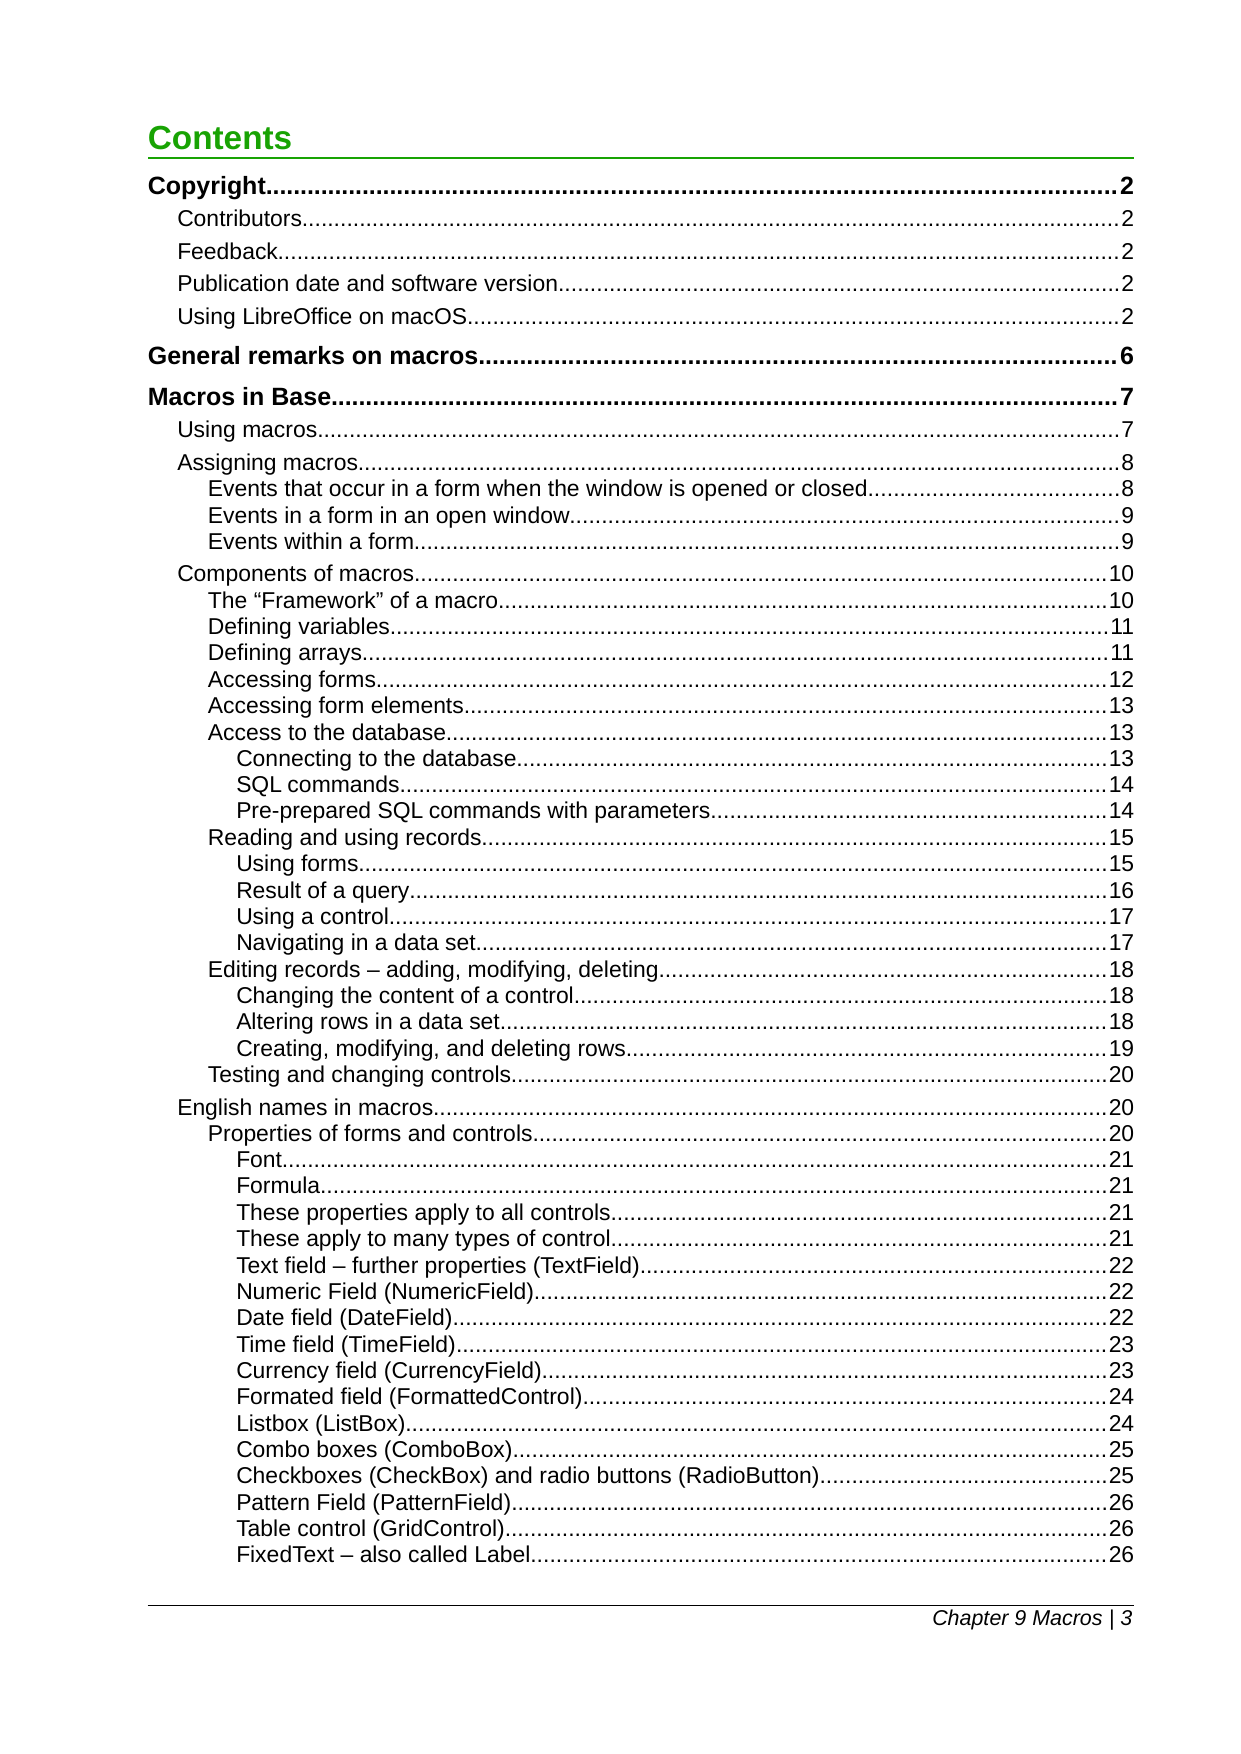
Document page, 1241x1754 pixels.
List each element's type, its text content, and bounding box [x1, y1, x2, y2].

text Time field (TimeField) 23 [236, 1331, 1134, 1357]
text Access to the database 13 [208, 718, 1134, 745]
text Checkboxes (CheckBox) and radio buttons (RadioButton) 25 [236, 1462, 1134, 1489]
text Reading and using records 15 [208, 824, 1134, 850]
text Combo boxes (ComboBox) 25 [236, 1436, 1134, 1462]
text Testing and changing controls 20 [208, 1061, 1134, 1087]
text Feedback 2 [177, 238, 1134, 264]
text Using LibreOffice on macOS 2 [177, 303, 1134, 329]
text General remarks on macros 6 [148, 341, 1134, 370]
text Accessing forms 12 [208, 666, 1134, 692]
text Defining variables 11 [208, 613, 1134, 639]
text Macros in Base 7 [148, 382, 1134, 410]
text Creating, modifying, and deleting rows 19 [236, 1035, 1134, 1061]
text Events that occur in a form when the window is opened or closed 8 [208, 475, 1134, 502]
subtitle Contents [148, 118, 1134, 157]
text SQL commands 14 [236, 771, 1134, 797]
text Events within a form 9 [208, 528, 1134, 554]
text The “Framework” of a macro 10 [208, 587, 1134, 613]
text Result of a query 16 [236, 877, 1134, 903]
text Using a control 17 [236, 903, 1134, 929]
text English names in macros 20 [177, 1093, 1134, 1120]
text Using macros 7 [177, 416, 1134, 443]
text Pre-prepared SQL commands with parameters 14 [236, 797, 1134, 824]
text These apply to many types of control 21 [236, 1225, 1134, 1252]
text Defining arrays 11 [208, 639, 1134, 666]
text Assigning macros 8 [177, 449, 1134, 475]
text Copyright 2 [148, 171, 1134, 199]
text Currency field (CurrencyField) 23 [236, 1357, 1134, 1383]
text Properties of forms and controls 20 [208, 1120, 1134, 1146]
text Editing records – adding, modifying, deleting 18 [208, 956, 1134, 982]
text Changing the content of a control 18 [236, 982, 1134, 1008]
text Date field (DateField) 22 [236, 1304, 1134, 1331]
text Pattern Field (PatternField) 26 [236, 1489, 1134, 1515]
text Formula 21 [236, 1172, 1134, 1199]
text Font 21 [236, 1146, 1134, 1172]
text Components of macros 10 [177, 560, 1134, 587]
text Formated field (FormattedControl) 24 [236, 1383, 1134, 1410]
text Altering rows in a data set 18 [236, 1008, 1134, 1035]
text Connecting to the database 13 [236, 745, 1134, 771]
text Listbox (ListBox) 24 [236, 1410, 1134, 1436]
text Table control (GridControl) 26 [236, 1515, 1134, 1541]
text Accessing form elements 13 [208, 692, 1134, 718]
text Text field – further properties (TextField) 22 [236, 1252, 1134, 1278]
text These properties apply to all controls 21 [236, 1199, 1134, 1225]
text Contributors 2 [177, 205, 1134, 232]
text Events in a form in an open window 9 [208, 502, 1134, 528]
text Numeric Field (NumericField) 22 [236, 1278, 1134, 1304]
text Using forms 15 [236, 850, 1134, 877]
text Navigating in a data set 17 [236, 929, 1134, 956]
text FixedText – also called Label 26 [236, 1541, 1134, 1568]
text Publication date and software version 2 [177, 270, 1134, 297]
